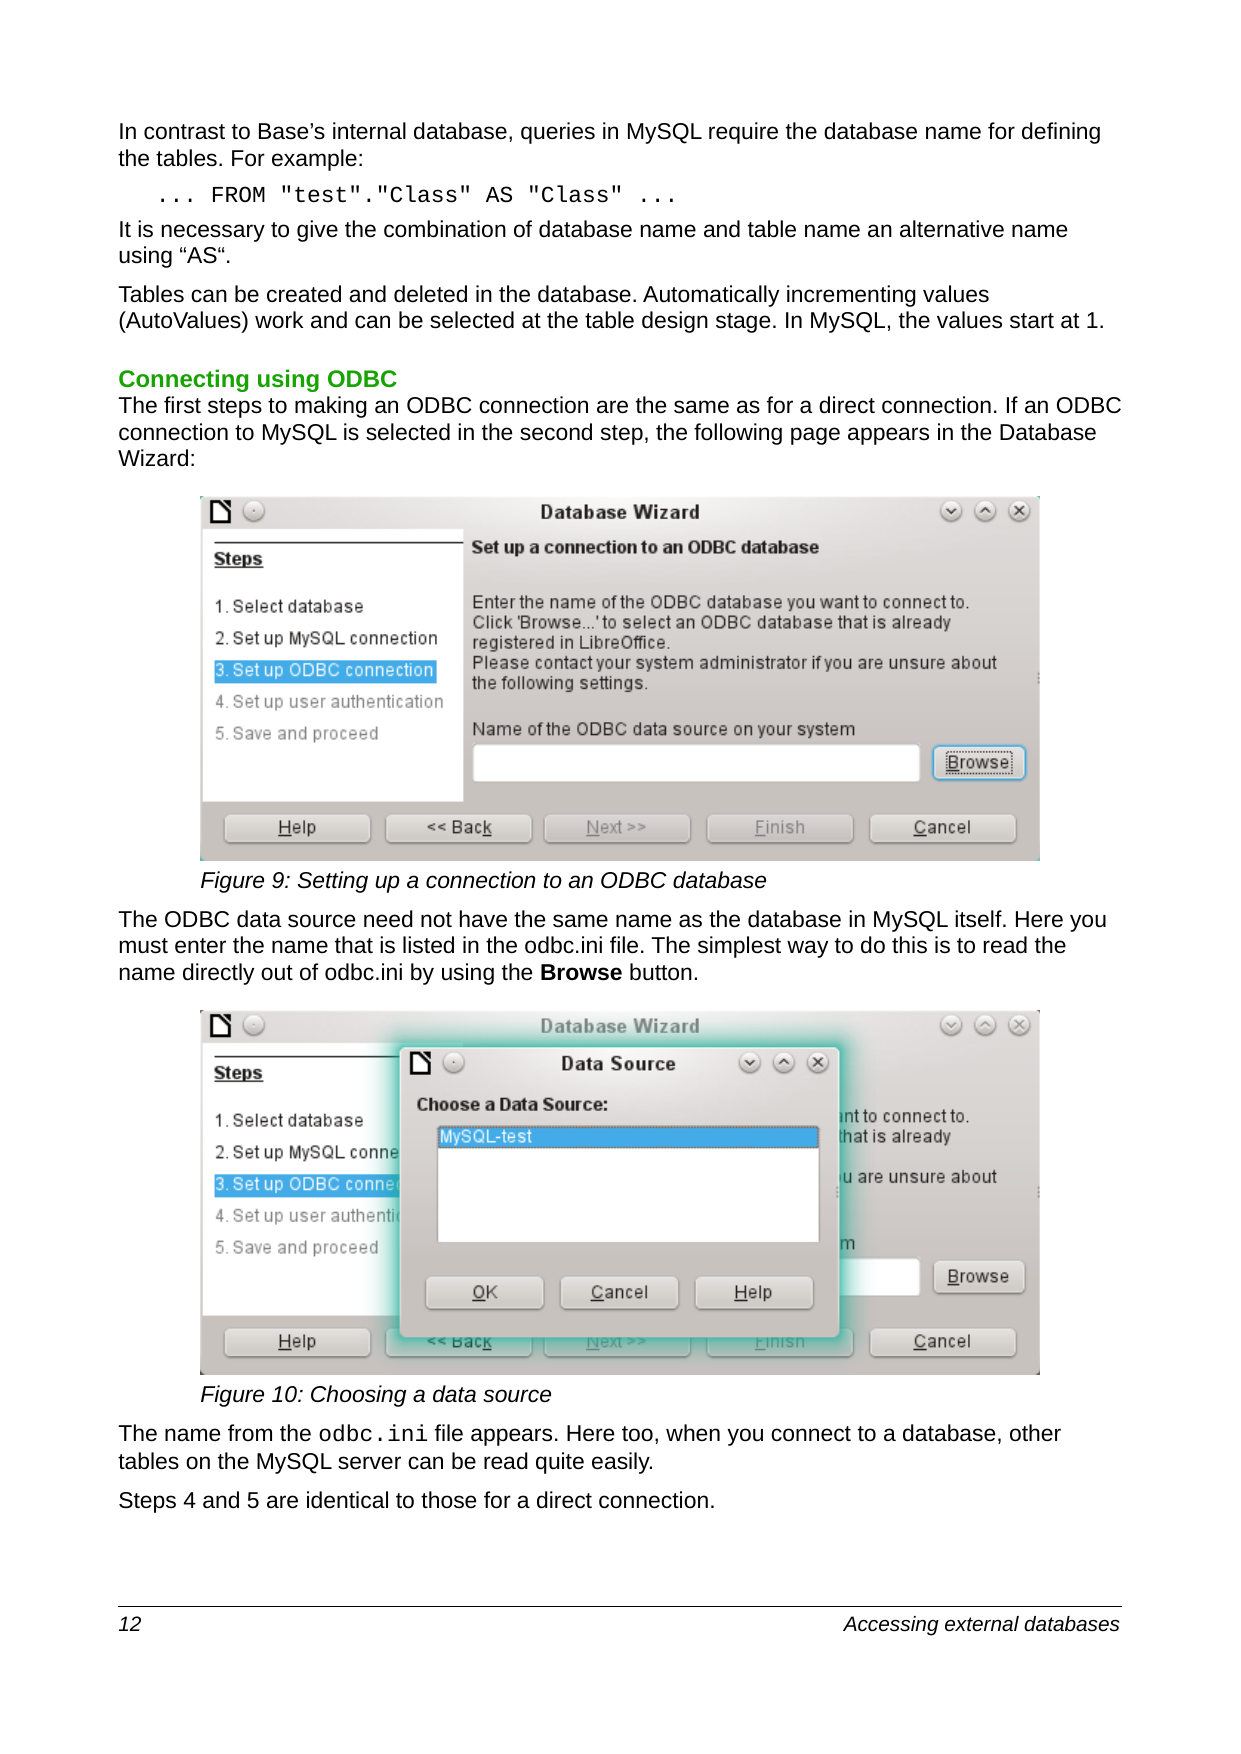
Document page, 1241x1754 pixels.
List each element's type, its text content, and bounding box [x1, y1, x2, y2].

picture [200, 1010, 1040, 1375]
text Tables can be created and deleted in the database. Automatically incrementing values (AutoValues) work and can be selected at the table design stage. In MySQL, the values start at 1. [118, 281, 1122, 333]
text Figure 10: Choosing a data source [200, 1381, 1040, 1407]
text Figure 9: Setting up a connection to an ODBC database [200, 867, 1040, 894]
text In contrast to Base’s internal database, queries in MySQL require the database name for defining the tables. For example: [118, 118, 1122, 171]
text ... FROM "test"."Class" AS "Class" ... [156, 183, 1122, 209]
subtitle Connecting using ODBC [118, 365, 1122, 392]
text The ODBC data source need not have the same name as the database in MySQL itself. Here you must enter the name that is listed in the odbc.ini file. The simplest way to do this is to read the name directly out of odbc.ini by using the Browse button. [118, 906, 1122, 985]
text The name from the odbc.ini file appears. Here too, when you connect to a database, other tables on the MySQL server can be read quite easily. [118, 1420, 1122, 1475]
picture [200, 496, 1040, 861]
text It is necessary to give the combination of database name and table name an alternative name using “AS“. [118, 216, 1122, 268]
text Steps 4 and 5 are identical to those for a direct connection. [118, 1487, 1122, 1513]
text The first steps to making an ODBC connection are the same as for a direct connection. If an ODBC connection to MySQL is selected in the second step, the following page appears in the Database Wizard: [118, 392, 1122, 471]
